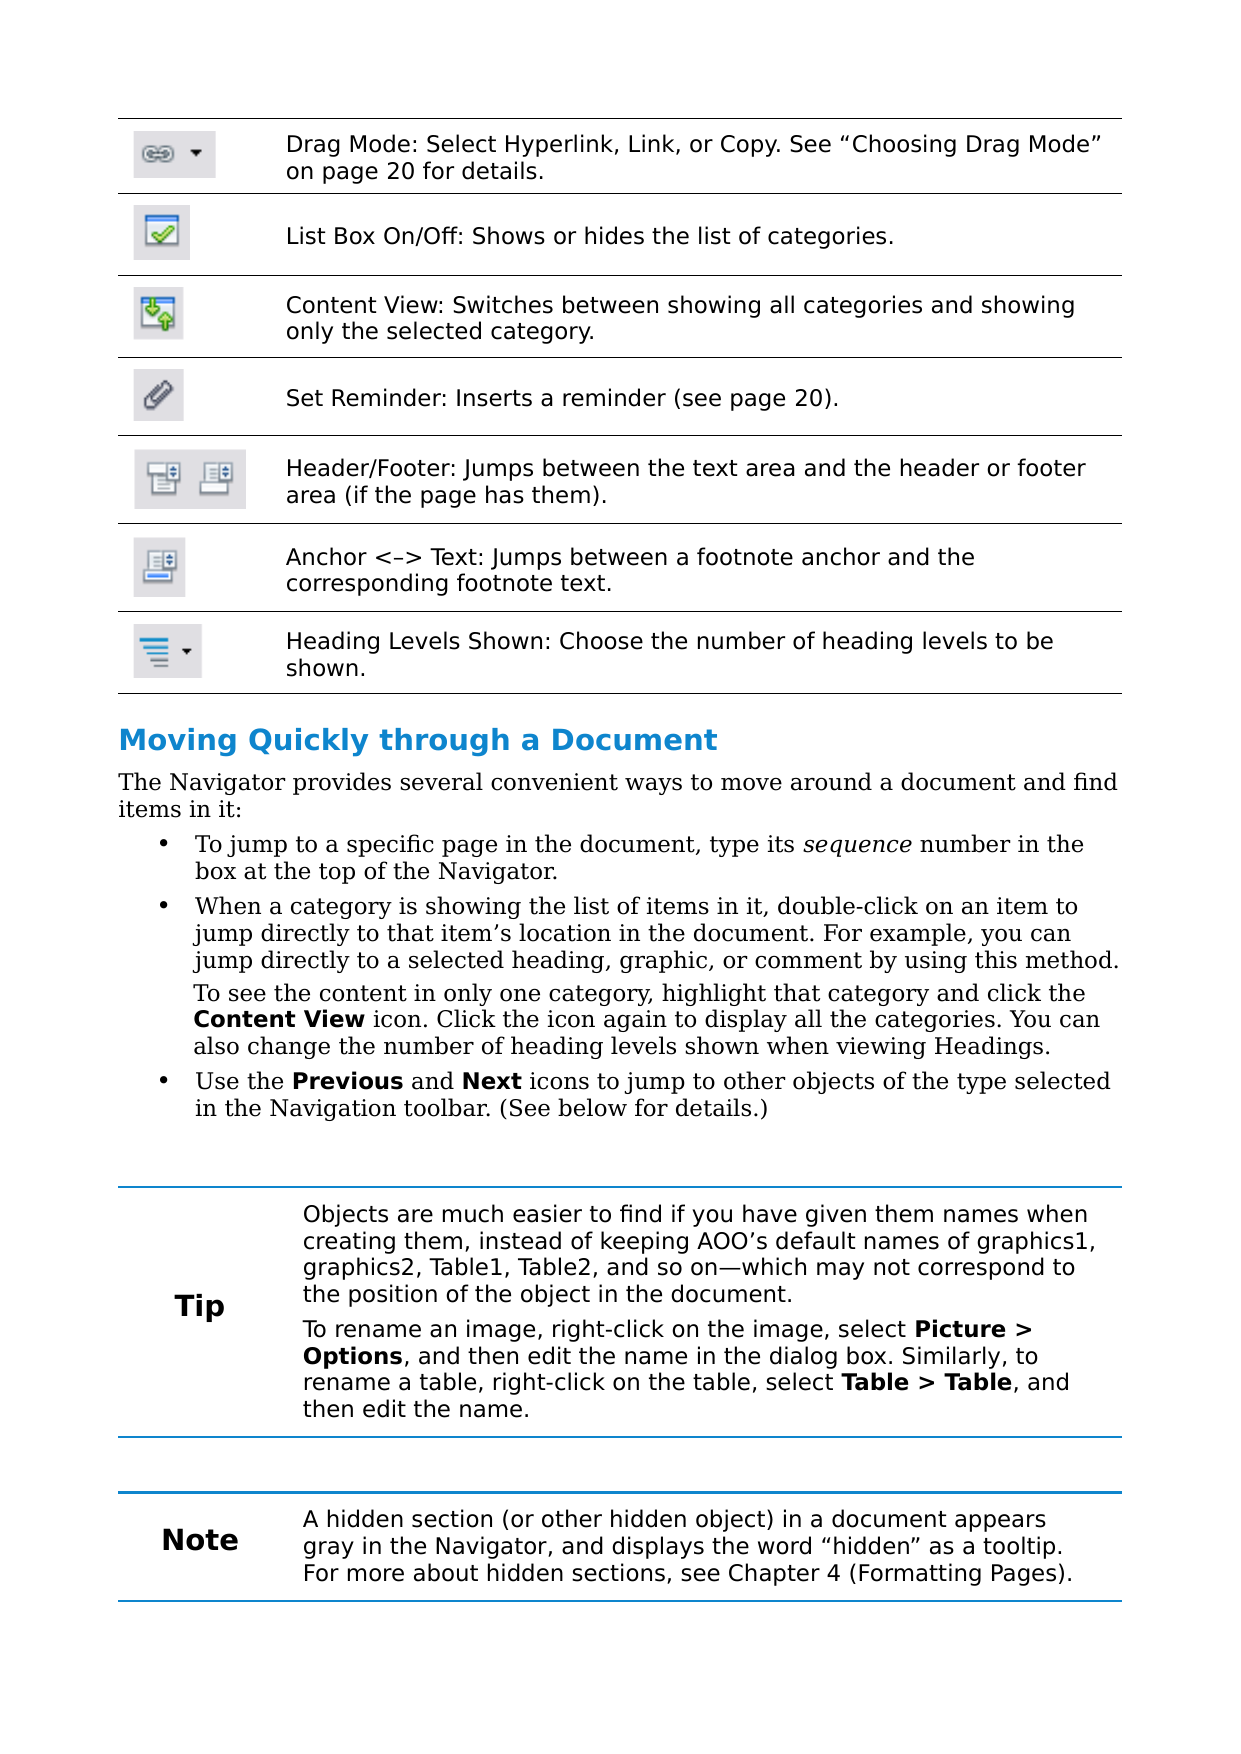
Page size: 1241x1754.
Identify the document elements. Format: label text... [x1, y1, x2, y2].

table_header Note [118, 1494, 281, 1599]
subtitle Moving Quickly through a Document [118, 723, 1122, 757]
table_cell Heading Levels Shown: Choose the number of heading levels to be shown. [270, 612, 1122, 692]
table_cell Set Reminder: Inserts a reminder (see page 21). [270, 358, 1122, 435]
picture [133, 624, 204, 678]
table_cell List Box On/Off: Shows or hides the list of categories. [270, 194, 1122, 274]
table_cell Header/Footer: Jumps between the text area and the header or footer area (if the page has them). [270, 436, 1122, 523]
table_cell [118, 524, 270, 611]
table_header Objects are much easier to find if you have given them names when creating them, instead of keeping AOO’s default names of graphics1, graphics2, Table1, Table2, and so on—which may not correspond to the position of the object in the document. To rename an image, right-click on the image, select Picture > Options, and then edit the name in the dialog box. Similarly, to rename a table, right-click on the table, select Table > Table, and then edit the name. [281, 1188, 1122, 1436]
picture [133, 287, 186, 342]
table_header A hidden section (or other hidden object) in a document appears gray in the Navigator, and displays the word “hidden” as a tooltip. For more about hidden sections, see Chapter 4 (Formatting Pages). [281, 1494, 1122, 1599]
list The Navigator provides several convenient ways to move around a document and find items in it: [118, 769, 1122, 823]
picture [133, 205, 190, 260]
table_cell [118, 436, 270, 523]
list To see the content in only one category, highlight that category and click the Content View icon. Click the icon again to display all the categories. You can also change the number of heading levels shown when viewing Headings. [193, 980, 1122, 1060]
table_cell [118, 358, 270, 435]
table_cell [118, 119, 270, 193]
list To jump to a specific page in the document, type its sequence number in the box at the top of the Navigator. [156, 829, 1122, 885]
list When a category is showing the list of items in it, double-click on an item to jump directly to that item’s location in the document. For example, you can jump directly to a selected heading, graphic, or comment by using this method. [156, 891, 1122, 974]
table_cell Anchor <–> Text: Jumps between a footnote anchor and the corresponding footnote text. [270, 524, 1122, 611]
table_cell [118, 276, 270, 357]
picture [133, 536, 186, 597]
table_cell Drag Mode: Select Hyperlink, Link, or Copy. See “Choosing Drag Mode” on page 21 for details. [270, 119, 1122, 193]
table_header Tip [118, 1188, 281, 1436]
picture [133, 369, 184, 421]
table_cell [118, 612, 270, 692]
table_cell [118, 194, 270, 274]
picture [133, 448, 246, 509]
table_cell Content View: Switches between showing all categories and showing only the selected category. [270, 276, 1122, 357]
list Use the Previous and Next icons to jump to other objects of the type selected in the Navigation toolbar. (See below for details.) [156, 1066, 1122, 1122]
picture [133, 131, 216, 178]
